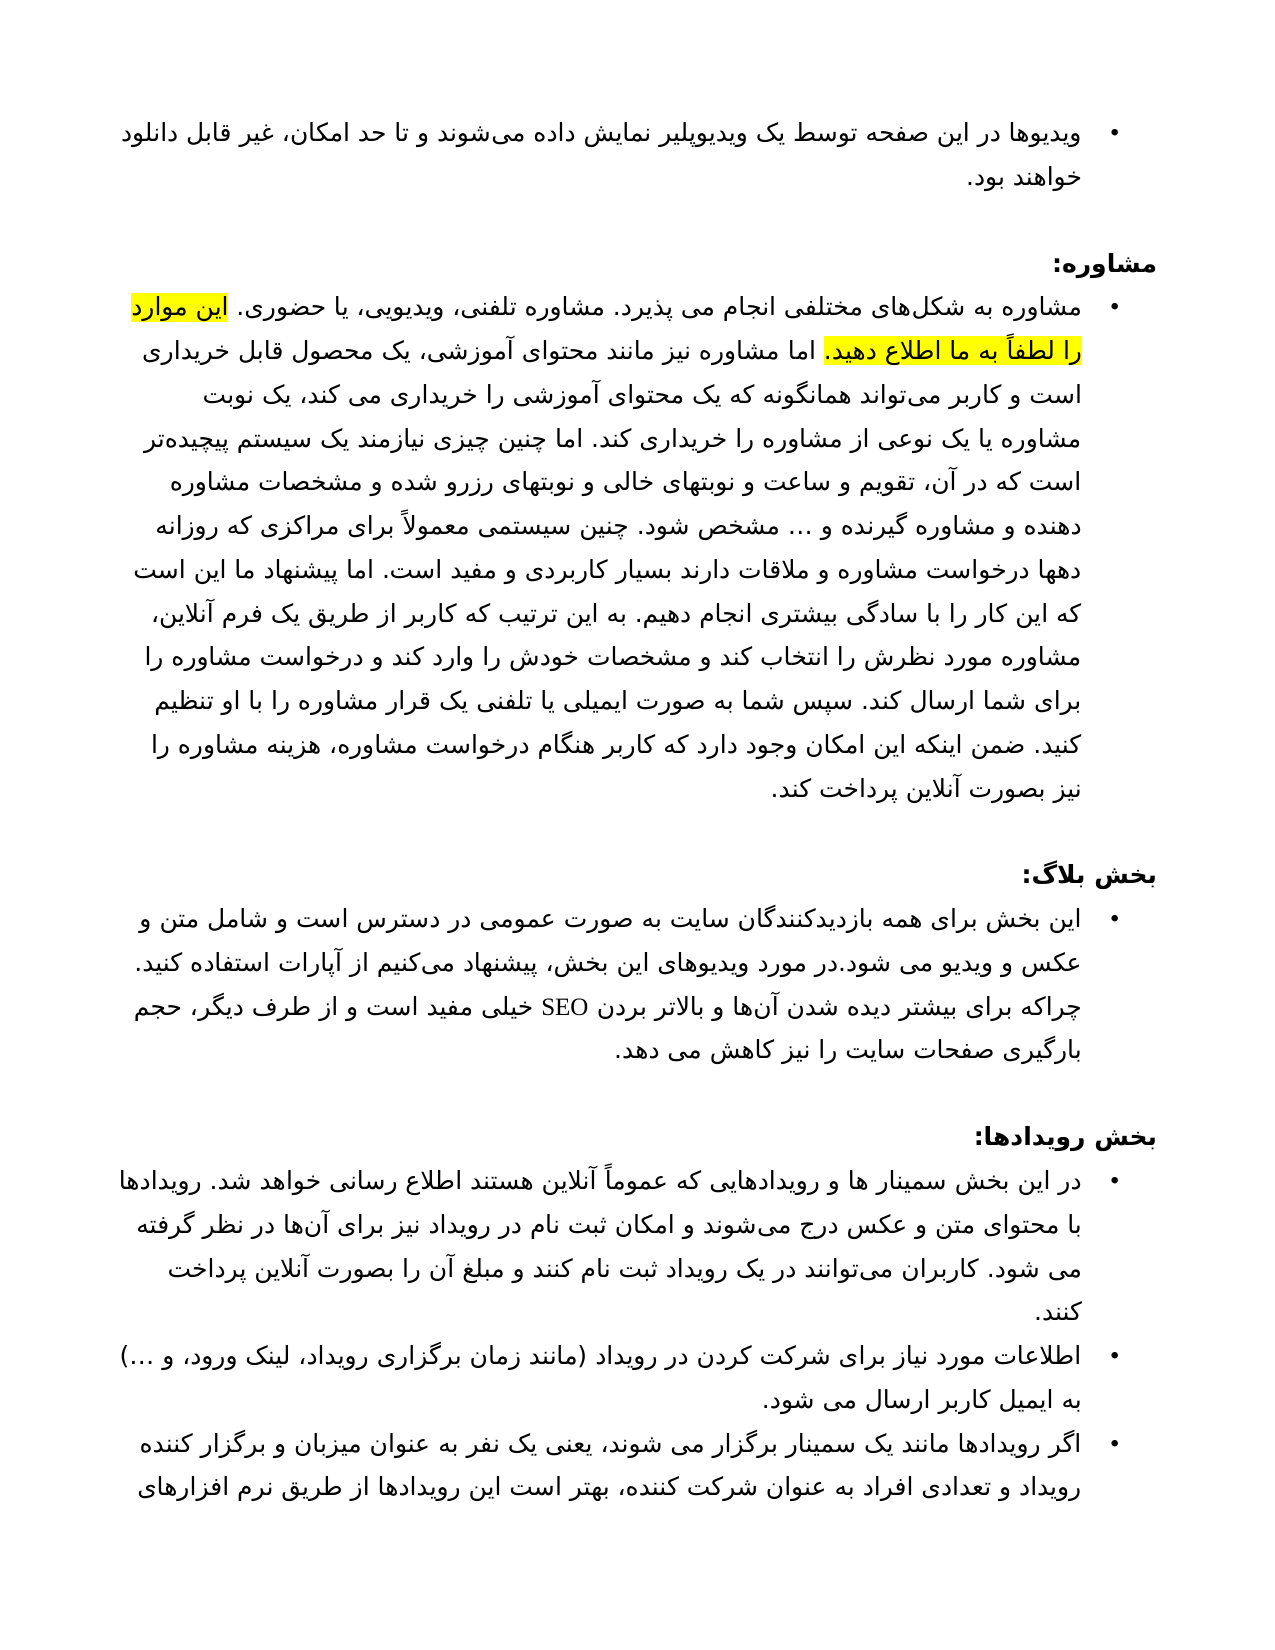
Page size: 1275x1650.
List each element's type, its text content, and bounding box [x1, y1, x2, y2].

text بخش بلاگ: [118, 861, 1157, 890]
list مشاوره به شکل‌های مختلفی انجام می پذیرد. مشاوره تلفنی، ویدیویی، یا حضوری. این موارد را لطفاً به ما اطلاع دهید. اما مشاوره نیز مانند محتوای آموزشی، یک محصول قابل خریداری است و کاربر می‌تواند همانگونه که یک محتوای آموزشی را خریداری می کند، یک نوبت مشاوره یا یک نوعی از مشاوره را خریداری کند. اما چنین چیزی نیازمند یک سیستم پیچیده‌تر است که در آن، تقویم و ساعت و نوبتهای خالی و نوبتهای رزرو شده و مشخصات مشاوره دهنده و مشاوره گیرنده و … مشخص شود. چنین سیستمی معمولاً برای مراکزی که روزانه دهها درخواست مشاوره و ملاقات دارند بسیار کاربردی و مفید است. اما پیشنهاد ما این است که این کار را با سادگی بیشتری انجام دهیم. به این ترتیب که کاربر از طریق یک فرم آنلاین، مشاوره مورد نظرش را انتخاب کند و مشخصات خودش را وارد کند و درخواست مشاوره را برای شما ارسال کند. سپس شما به صورت ایمیلی یا تلفنی یک قرار مشاوره را با او تنظیم کنید. ضمن اینکه این امکان وجود دارد که کاربر هنگام درخواست مشاوره، هزینه مشاوره را نیز بصورت آنلاین پرداخت کند. [118, 292, 1119, 803]
list در این بخش سمینار ها و رویدادهایی که عموماً آنلاین هستند اطلاع رسانی خواهد شد. رویدادها با محتوای متن و عکس درج می‌شوند و امکان ثبت نام در رویداد نیز برای آن‌ها در نظر گرفته می شود. کاربران می‌توانند در یک رویداد ثبت نام کنند و مبلغ آن را بصورت آنلاین پرداخت کنند. [118, 1166, 1119, 1327]
list اطلاعات مورد نیاز برای شرکت کردن در رویداد (مانند زمان برگزاری رویداد، لینک ورود، و …) به ایمیل کاربر ارسال می شود. [118, 1341, 1119, 1414]
list ویدیوها در این صفحه توسط یک ویدیوپلیر نمایش داده می‌شوند و تا حد امکان، غیر قابل دانلود خواهند بود. [118, 118, 1119, 191]
text بخش رویدادها: [118, 1123, 1157, 1152]
list این بخش برای همه بازدیدکنندگان سایت به صورت عمومی در دسترس است و شامل متن و عکس و ویدیو می شود.در مورد ویدیوهای این بخش، پیشنهاد می‌کنیم از آپارات استفاده کنید. چراکه برای بیشتر دیده شدن آن‌ها و بالاتر بردن SEO خیلی مفید است و از طرف دیگر، حجم بارگیری صفحات سایت را نیز کاهش می دهد. [118, 904, 1119, 1065]
list اگر رویدادها مانند یک سمینار برگزار می شوند، یعنی یک نفر به عنوان میزبان و برگزار کننده رویداد و تعدادی افراد به عنوان شرکت کننده، بهتر است این رویدادها از طریق نرم افزارهای [118, 1429, 1119, 1502]
text مشاوره: [118, 249, 1157, 278]
